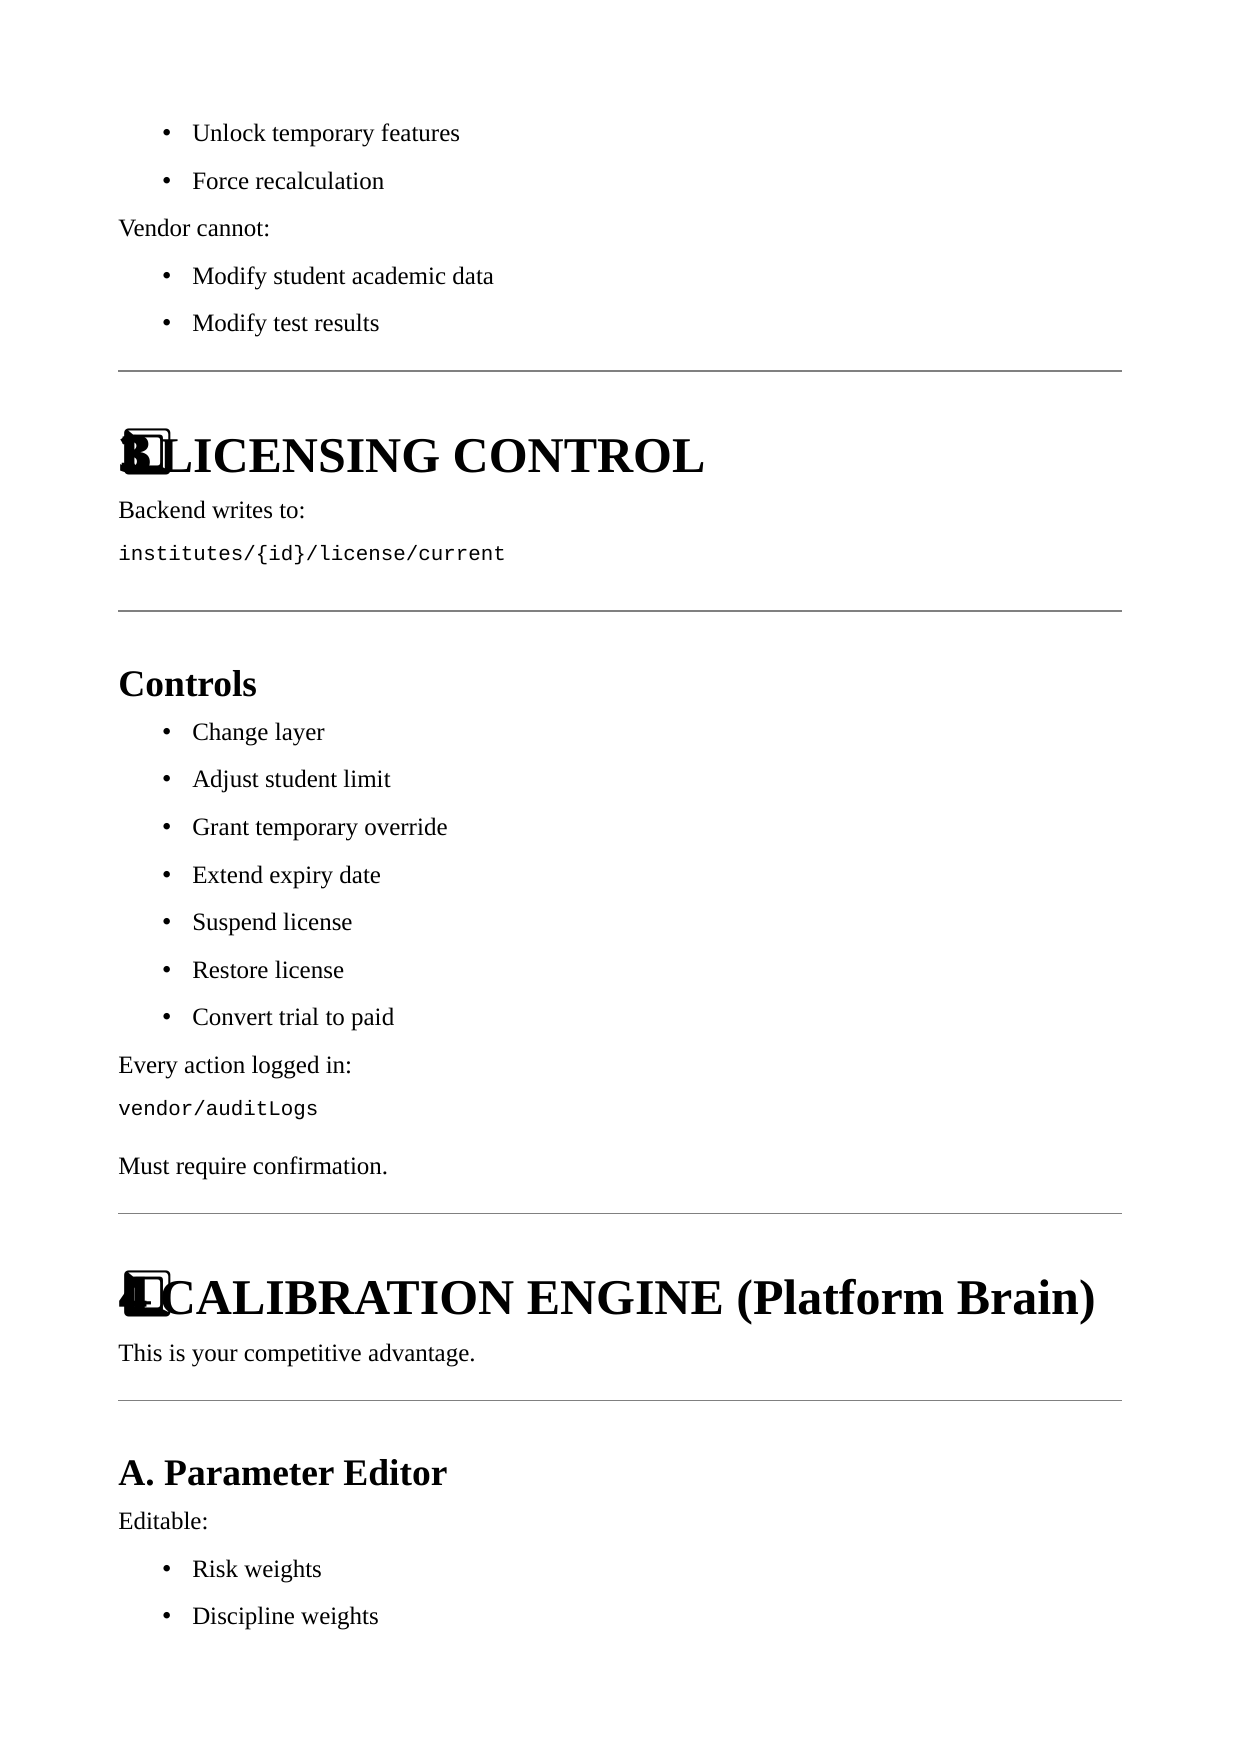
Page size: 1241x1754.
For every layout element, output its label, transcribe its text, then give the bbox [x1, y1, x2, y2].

text Must require confirmation. [118, 1151, 1122, 1179]
list Risk weights [162, 1554, 1122, 1582]
list Extend expiry date [162, 860, 1122, 888]
list Force recalculation [162, 166, 1122, 194]
text Editable: [118, 1506, 1122, 1535]
text vendor/auditLogs [118, 1098, 1122, 1121]
list Convert trial to paid [162, 1002, 1122, 1031]
text institutes/{id}/license/current [118, 543, 1122, 567]
text Vendor cannot: [118, 213, 1122, 242]
list Suspend license [162, 907, 1122, 936]
subtitle 4️⃣ CALIBRATION ENGINE (Platform Brain) [118, 1268, 1122, 1325]
list Adjust student limit [162, 764, 1122, 793]
text Every action logged in: [118, 1050, 1122, 1079]
subtitle Controls [118, 661, 1122, 704]
list Discipline weights [162, 1601, 1122, 1630]
list Unlock temporary features [162, 118, 1122, 147]
text This is your competitive advantage. [118, 1338, 1122, 1366]
list Modify test results [162, 308, 1122, 337]
list Restore license [162, 955, 1122, 984]
list Modify student academic data [162, 261, 1122, 290]
subtitle A. Parameter Editor [118, 1450, 1122, 1493]
list Change layer [162, 717, 1122, 746]
subtitle 3️⃣ LICENSING CONTROL [118, 425, 1122, 483]
text Backend writes to: [118, 495, 1122, 524]
list Grant temporary override [162, 812, 1122, 841]
